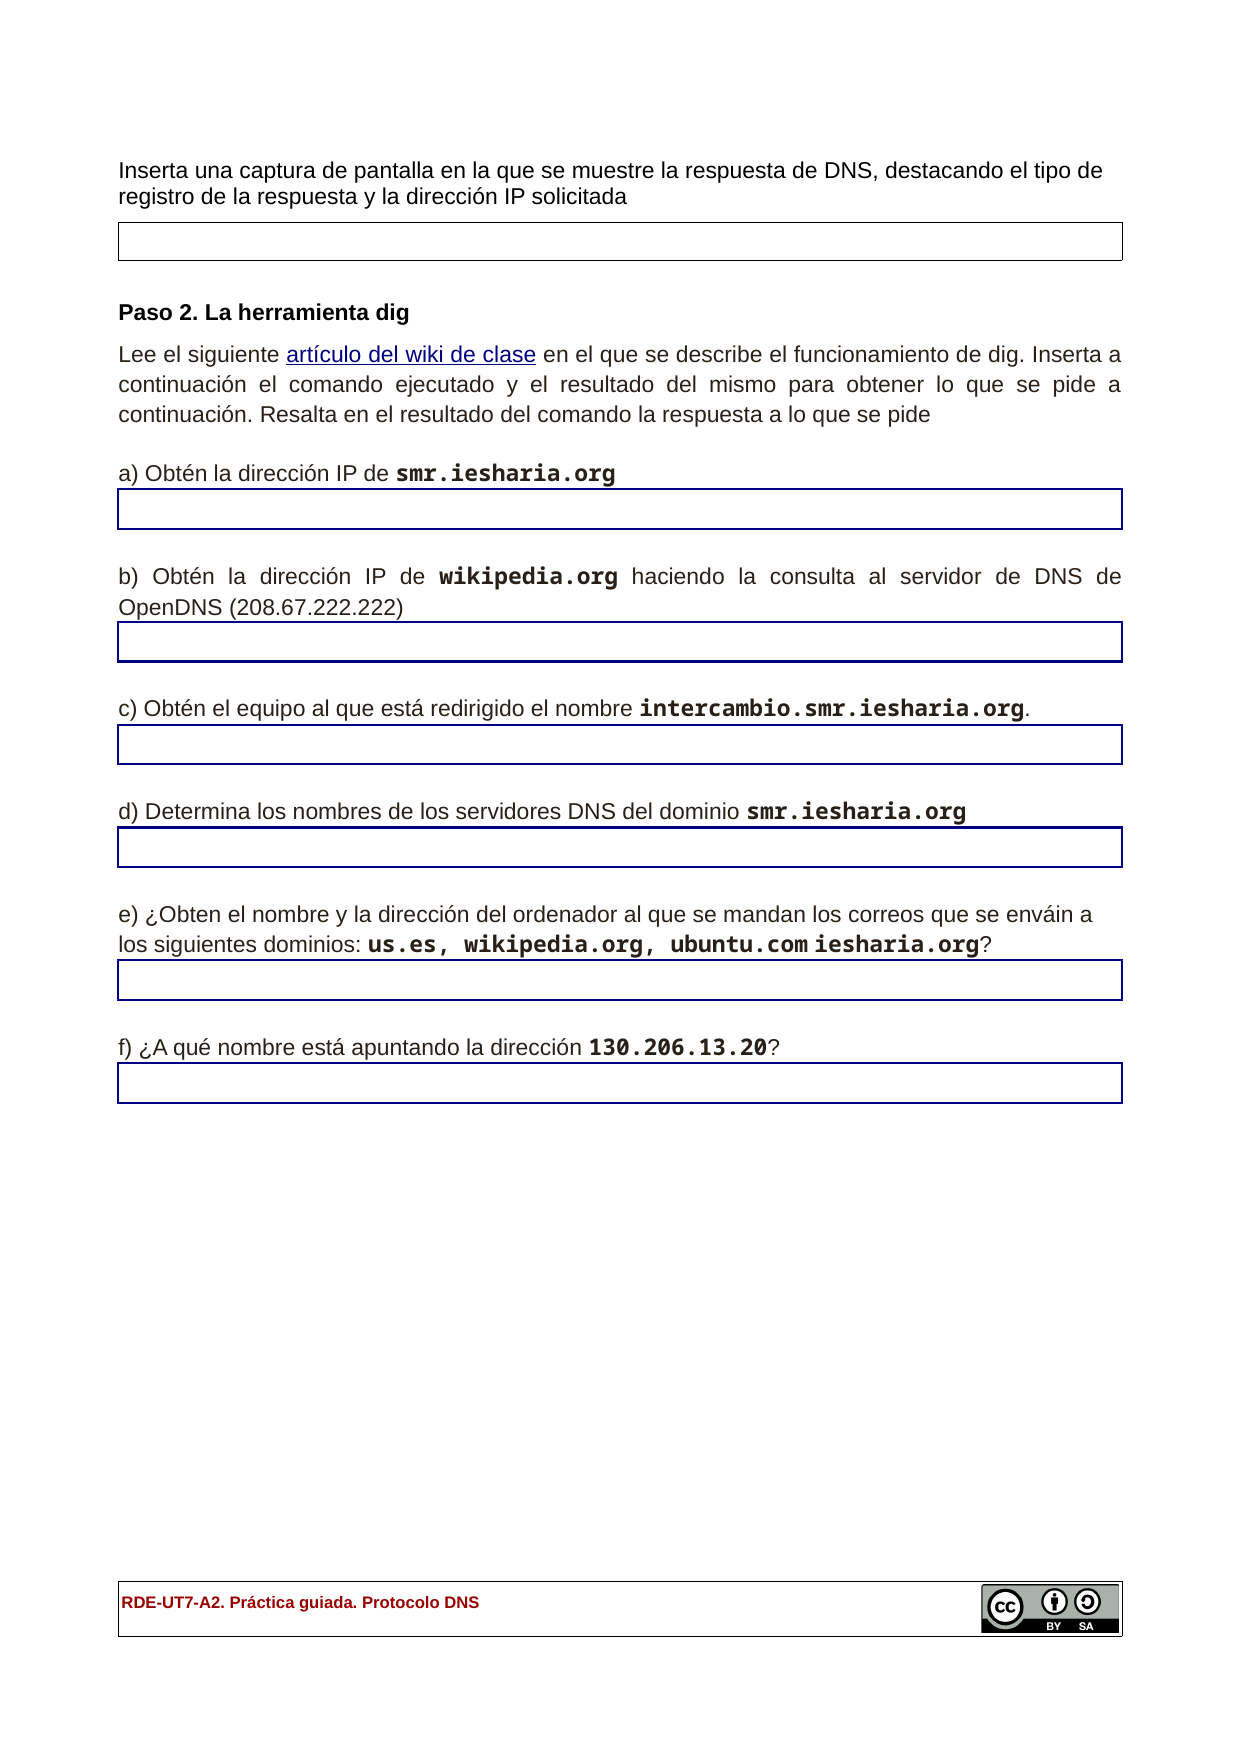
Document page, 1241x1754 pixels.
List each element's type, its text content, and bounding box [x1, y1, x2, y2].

text Paso 2. La herramienta dig [118, 299, 1122, 325]
table_header [119, 1064, 1121, 1102]
table_header [119, 829, 1121, 866]
table_header [119, 726, 1121, 763]
text Lee el siguiente artículo del wiki de clase en el que se describe el funcionamiento de dig. Inserta a continuación el comando ejecutado y el resultado del mismo para obtener lo que se pide a continuación. Resalta en el resultado del comando la respuesta a lo que se pide [118, 338, 1122, 427]
table_header [119, 490, 1121, 528]
text b) Obtén la dirección IP de wikipedia.org haciendo la consulta al servidor de DNS de OpenDNS (208.67.222.222) [118, 559, 1122, 621]
subtitle c) Obtén el equipo al que está redirigido el nombre intercambio.smr.iesharia.org. [118, 692, 1122, 723]
table_header [119, 961, 1121, 999]
table_header [119, 223, 1122, 260]
text d) Determina los nombres de los servidores DNS del dominio smr.iesharia.org [118, 795, 1122, 826]
text a) Obtén la dirección IP de smr.iesharia.org [118, 457, 1122, 488]
text f) ¿A qué nombre está apuntando la dirección 130.206.13.20? [118, 1031, 1122, 1062]
text Inserta una captura de pantalla en la que se muestre la respuesta de DNS, destacando el tipo de registro de la respuesta y la dirección IP solicitada [118, 157, 1122, 210]
table_header [119, 623, 1121, 660]
text e) ¿Obten el nombre y la dirección del ordenador al que se mandan los correos que se enváin a los siguientes dominios: us.es, wikipedia.org, ubuntu.com iesharia.org? [118, 898, 1122, 959]
picture [981, 1584, 1119, 1633]
